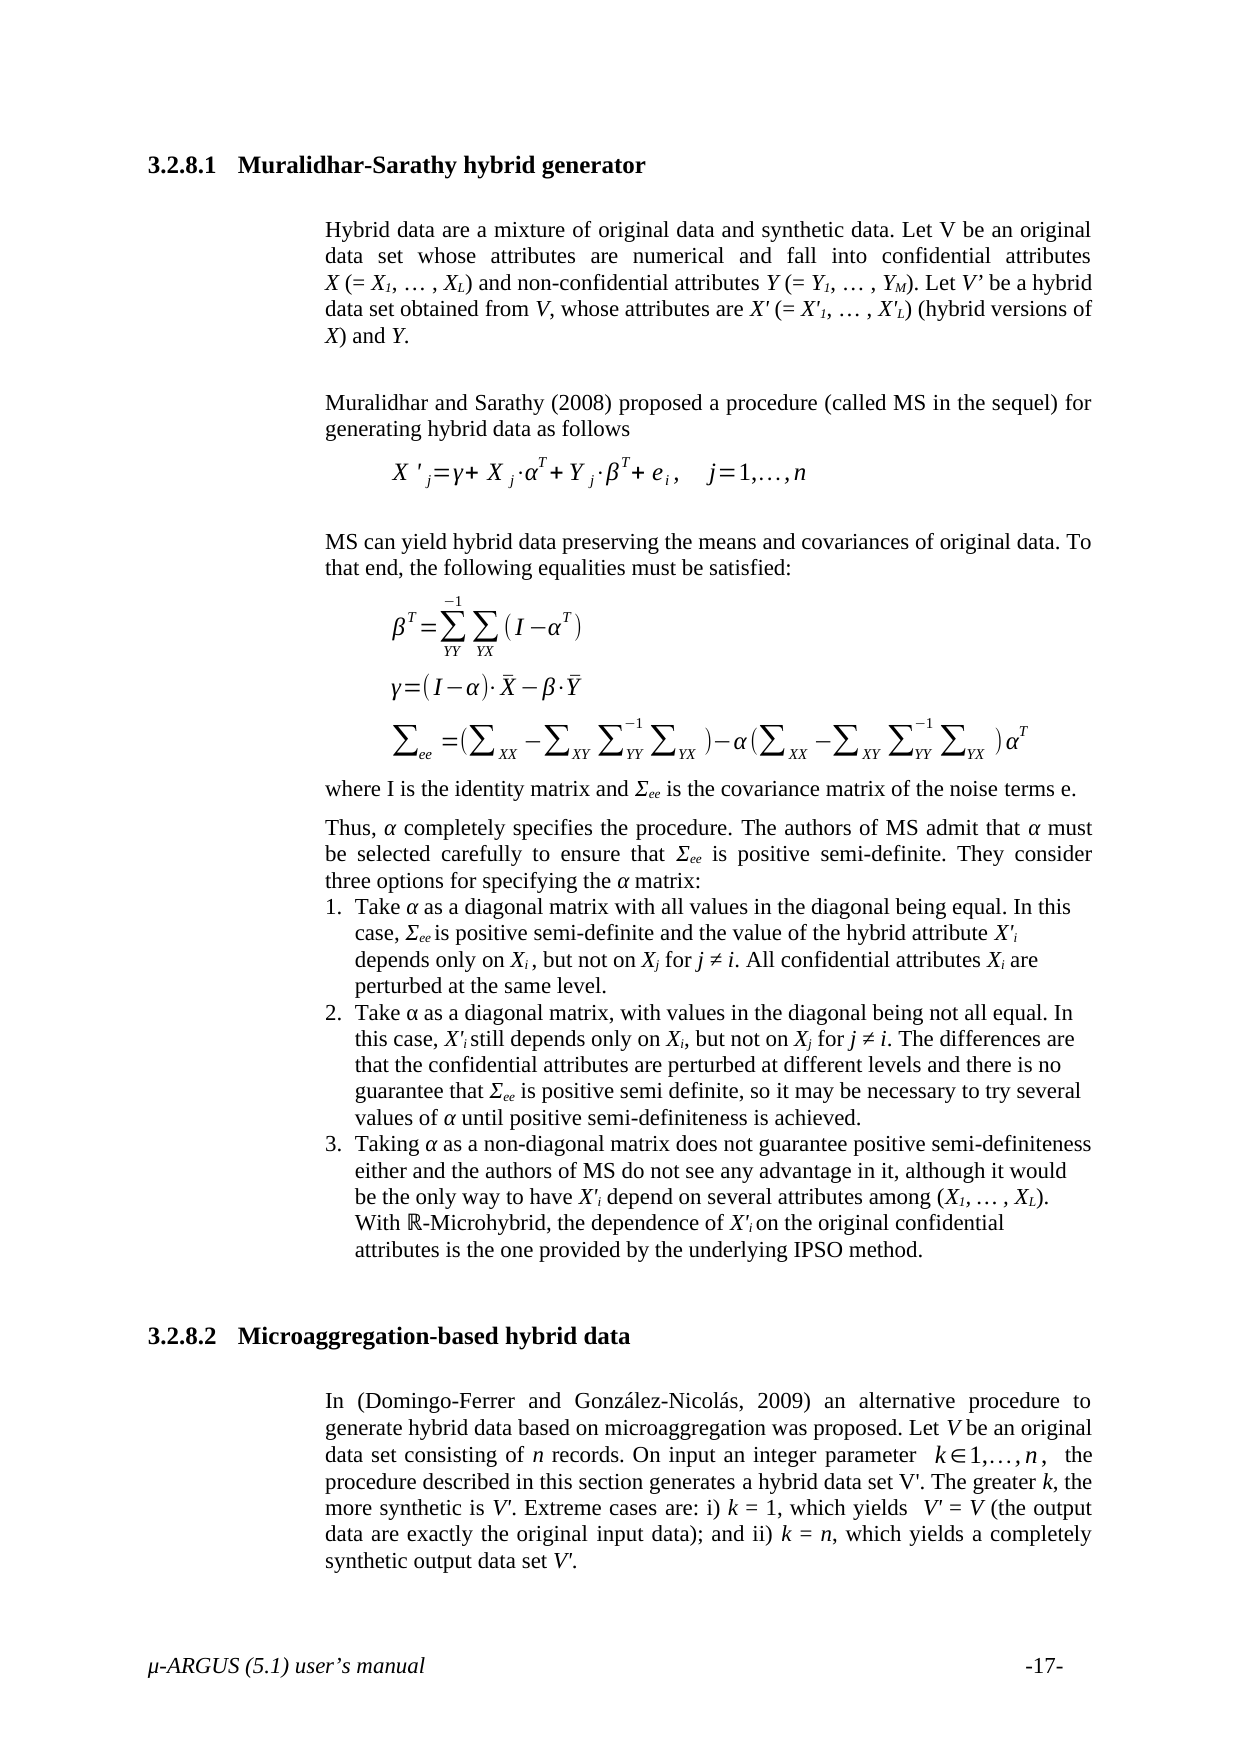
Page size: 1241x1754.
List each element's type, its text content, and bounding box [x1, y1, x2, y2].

text In (Domingo-Ferrer and González-Nicolás, 2009) an alternative procedure to generate hybrid data based on microaggregation was proposed. Let V be an original data set consisting of n records. On input an integer parameterthe procedure described in this section generates a hybrid data set V'. The greater k, the more synthetic is V'. Extreme cases are: i) k = 1, which yields V' = V (the output data are exactly the original input data); and ii) k = n, which yields a completely synthetic output data set V'. [325, 1387, 1092, 1573]
subtitle Muralidhar-Sarathy hybrid generator [148, 150, 1092, 179]
text where I is the identity matrix and Σee is the covariance matrix of the noise terms e. [325, 775, 1092, 802]
list Take α as a diagonal matrix, with values in the diagonal being not all equal. In this case, X'i still depends only on Xi, but not on Xj for j ≠ i. The differences are that the confidential attributes are perturbed at different levels and there is no guarantee that Σee is positive semi definite, so it may be necessary to try several values of α until positive semi-definiteness is achieved. [325, 998, 1092, 1130]
list Taking α as a non-diagonal matrix does not guarantee positive semi-definiteness either and the authors of MS do not see any advantage in it, although it would be the only way to have X'i depend on several attributes among (X1, … , XL). With ℝ-Microhybrid, the dependence of X'i on the original confidential attributes is the one provided by the underlying IPSO method. [325, 1130, 1092, 1262]
text Muralidhar and Sarathy (2008) proposed a procedure (called MS in the sequel) for generating hybrid data as follows [325, 389, 1092, 442]
list Take α as a diagonal matrix with all values in the diagonal being equal. In this case, Σee is positive semi-definite and the value of the hybrid attribute X'i depends only on Xi , but not on Xj for j ≠ i. All confidential attributes Xi are perturbed at the same level. [325, 893, 1092, 998]
subtitle Microaggregation-based hybrid data [148, 1321, 1092, 1350]
text MS can yield hybrid data preserving the means and covariances of original data. To that end, the following equalities must be satisfied: [325, 528, 1092, 581]
text Thus, α completely specifies the procedure. The authors of MS admit that α must be selected carefully to ensure that Σee is positive semi-definite. They consider three options for specifying the α matrix: [325, 814, 1092, 893]
text Hybrid data are a mixture of original data and synthetic data. Let V be an original data set whose attributes are numerical and fall into confidential attributes X (= X1, … , XL) and non-confidential attributes Y (= Y1, … , YM). Let V’ be a hybrid data set obtained from V, whose attributes are X' (= X'1, … , X'L) (hybrid versions of X) and Y. [325, 216, 1092, 348]
